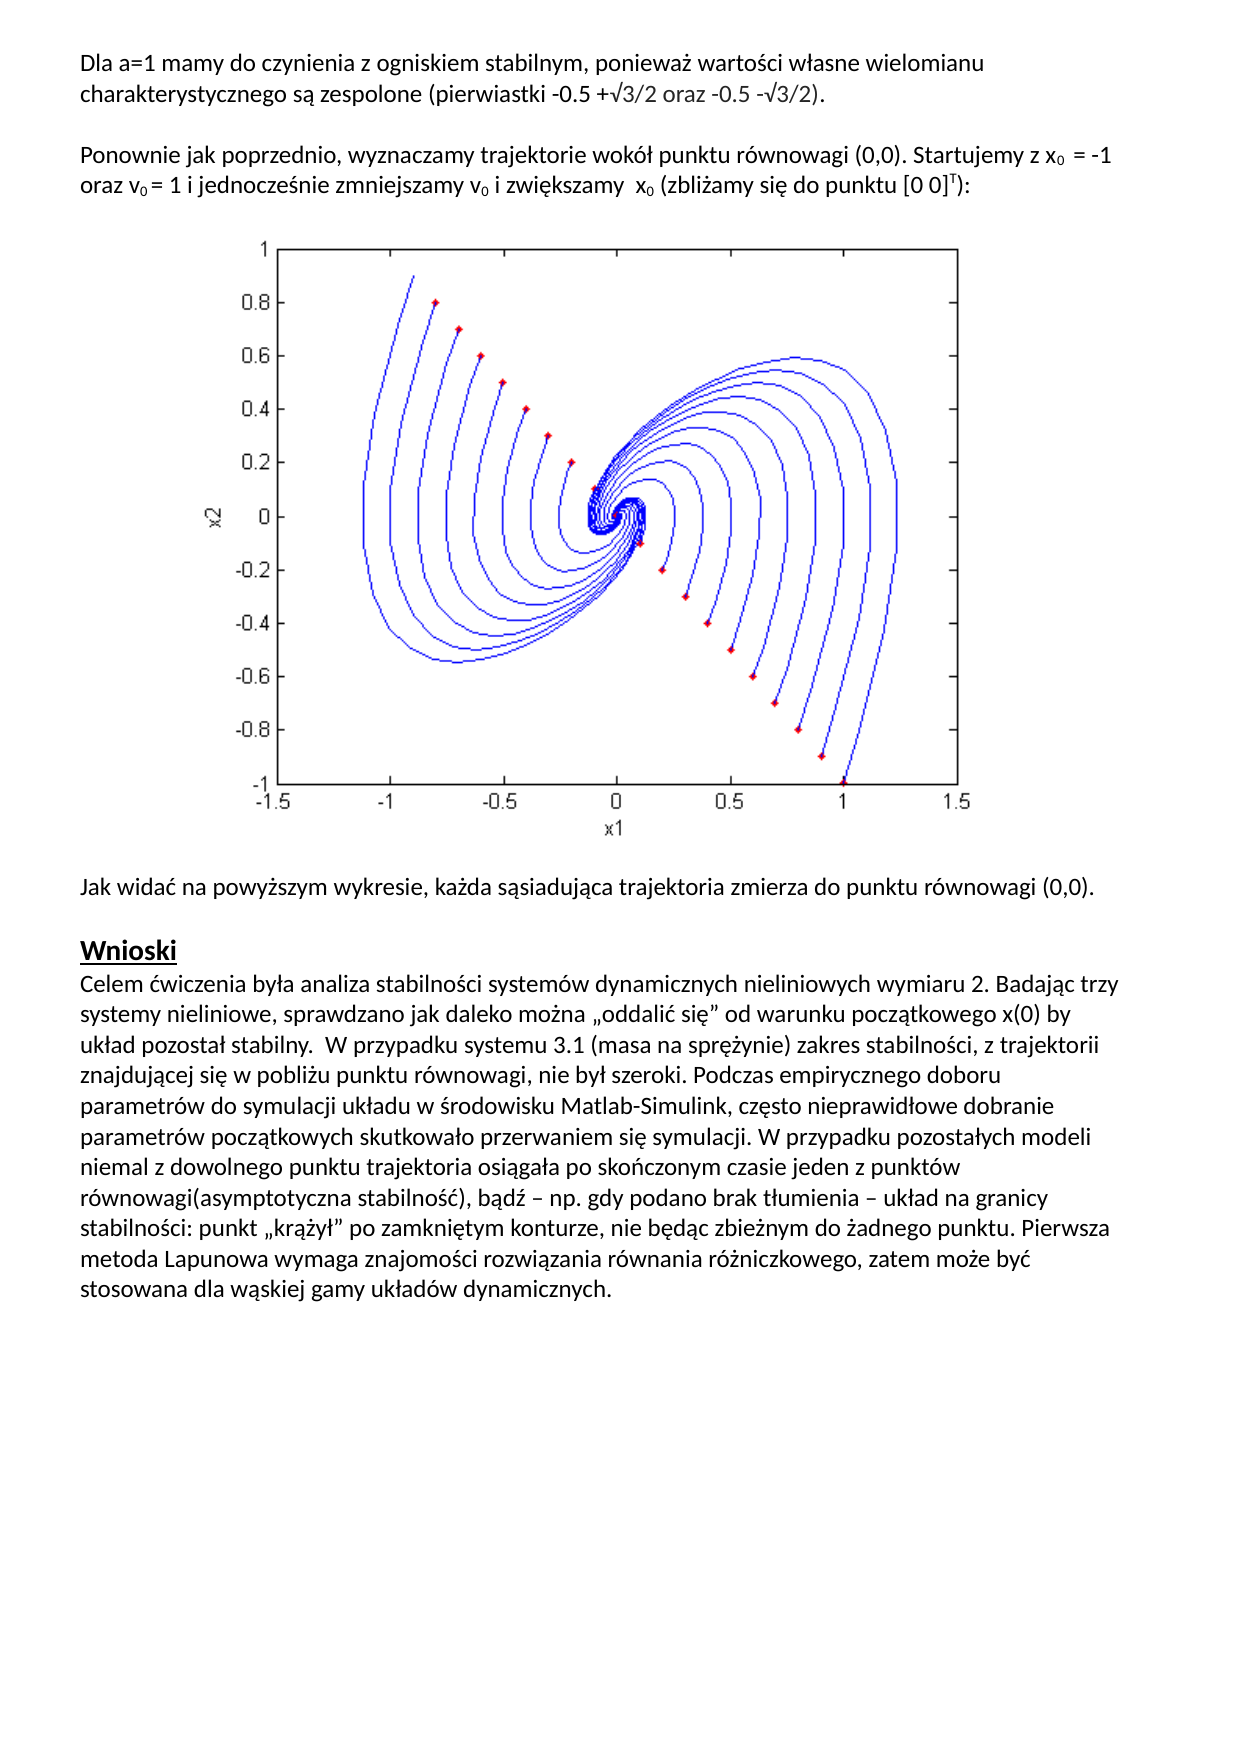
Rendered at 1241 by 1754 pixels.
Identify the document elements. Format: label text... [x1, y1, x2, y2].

text Dla a=1 mamy do czynienia z ogniskiem stabilnym, ponieważ wartości własne wielomianu charakterystycznego są zespolone (pierwiastki -0.5 +√3/2 oraz -0.5 -√3/2). [80, 47, 1123, 108]
picture [163, 200, 1040, 856]
text Ponownie jak poprzednio, wyznaczamy trajektorie wokół punktu równowagi (0,0). Startujemy z x0 = -1 oraz v0 = 1 i jednocześnie zmniejszamy v0 i zwiększamy x0 (zbliżamy się do punktu [0 0]T): [80, 139, 1123, 200]
text Wnioski [80, 932, 1123, 968]
text Jak widać na powyższym wykresie, każda sąsiadująca trajektoria zmierza do punktu równowagi (0,0). [80, 871, 1123, 902]
text Celem ćwiczenia była analiza stabilności systemów dynamicznych nieliniowych wymiaru 2. Badając trzy systemy nieliniowe, sprawdzano jak daleko można „oddalić się” od warunku początkowego x(0) by układ pozostał stabilny. W przypadku systemu 3.1 (masa na sprężynie) zakres stabilności, z trajektorii znajdującej się w pobliżu punktu równowagi, nie był szeroki. Podczas empirycznego doboru parametrów do symulacji układu w środowisku Matlab-Simulink, często nieprawidłowe dobranie parametrów początkowych skutkowało przerwaniem się symulacji. W przypadku pozostałych modeli niemal z dowolnego punktu trajektoria osiągała po skończonym czasie jeden z punktów równowagi(asymptotyczna stabilność), bądź – np. gdy podano brak tłumienia – układ na granicy stabilności: punkt „krążył” po zamkniętym konturze, nie będąc zbieżnym do żadnego punktu. Pierwsza metoda Lapunowa wymaga znajomości rozwiązania równania różniczkowego, zatem może być stosowana dla wąskiej gamy układów dynamicznych. [80, 968, 1123, 1304]
